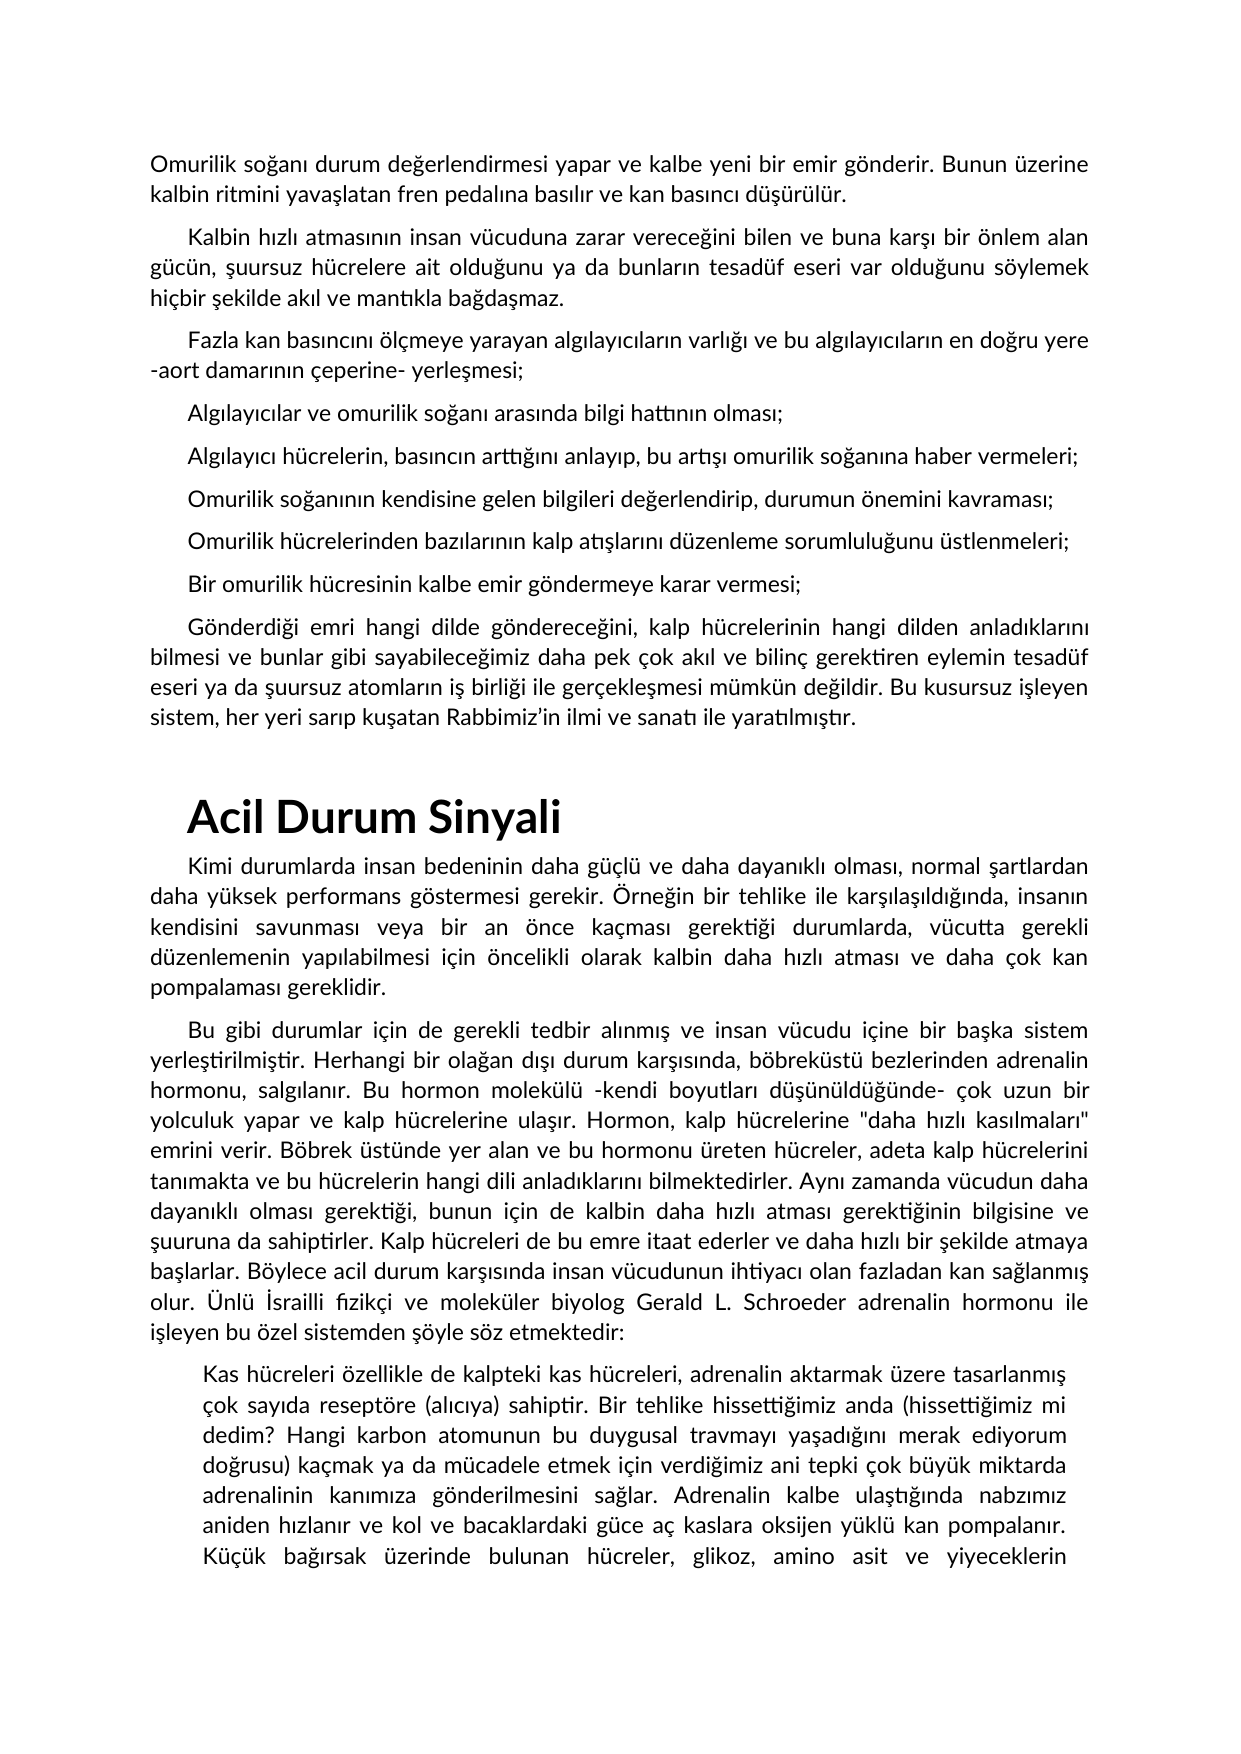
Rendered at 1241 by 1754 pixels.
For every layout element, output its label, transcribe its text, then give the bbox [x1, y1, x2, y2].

text Omurilik soğanının kendisine gelen bilgileri değerlendirip, durumun önemini kavraması; [150, 484, 1090, 512]
text Kalbin hızlı atmasının insan vücuduna zarar vereceğini bilen ve buna karşı bir önlem alan gücün, şuursuz hücrelere ait olduğunu ya da bunların tesadüf eseri var olduğunu söylemek hiçbir şekilde akıl ve mantıkla bağdaşmaz. [150, 223, 1090, 311]
text Bir omurilik hücresinin kalbe emir göndermeye karar vermesi; [150, 570, 1090, 597]
text Kimi durumlarda insan bedeninin daha güçlü ve daha dayanıklı olması, normal şartlardan daha yüksek performans göstermesi gerekir. Örneğin bir tehlike ile karşılaşıldığında, insanın kendisini savunması veya bir an önce kaçması gerektiği durumlarda, vücutta gerekli düzenlemenin yapılabilmesi için öncelikli olarak kalbin daha hızlı atması ve daha çok kan pompalaması gereklidir. [150, 852, 1090, 1000]
text Gönderdiği emri hangi dilde göndereceğini, kalp hücrelerinin hangi dilden anladıklarını bilmesi ve bunlar gibi sayabileceğimiz daha pek çok akıl ve bilinç gerektiren eylemin tesadüf eseri ya da şuursuz atomların iş birliği ile gerçekleşmesi mümkün değildir. Bu kusursuz işleyen sistem, her yeri sarıp kuşatan Rabbimiz’in ilmi ve sanatı ile yaratılmıştır. [150, 612, 1090, 731]
subtitle Acil Durum Sinyali [187, 788, 1090, 843]
text Kas hücreleri özellikle de kalpteki kas hücreleri, adrenalin aktarmak üzere tasarlanmış çok sayıda reseptöre (alıcıya) sahiptir. Bir tehlike hissettiğimiz anda (hissettiğimiz mi dedim? Hangi karbon atomunun bu duygusal travmayı yaşadığını merak ediyorum doğrusu) kaçmak ya da mücadele etmek için verdiğimiz ani tepki çok büyük miktarda adrenalinin kanımıza gönderilmesini sağlar. Adrenalin kalbe ulaştığında nabzımız aniden hızlanır ve kol ve bacaklardaki güce aç kaslara oksijen yüklü kan pompalanır. Küçük bağırsak üzerinde bulunan hücreler, glikoz, amino asit ve yiyeceklerin [202, 1360, 1068, 1569]
text Omurilik soğanı durum değerlendirmesi yapar ve kalbe yeni bir emir gönderir. Bunun üzerine kalbin ritmini yavaşlatan fren pedalına basılır ve kan basıncı düşürülür. [150, 150, 1090, 208]
text Algılayıcılar ve omurilik soğanı arasında bilgi hattının olması; [150, 399, 1090, 426]
text Fazla kan basıncını ölçmeye yarayan algılayıcıların varlığı ve bu algılayıcıların en doğru yere -aort damarının çeperine- yerleşmesi; [150, 326, 1090, 384]
text Omurilik hücrelerinden bazılarının kalp atışlarını düzenleme sorumluluğunu üstlenmeleri; [150, 527, 1090, 554]
text Bu gibi durumlar için de gerekli tedbir alınmış ve insan vücudu içine bir başka sistem yerleştirilmiştir. Herhangi bir olağan dışı durum karşısında, böbreküstü bezlerinden adrenalin hormonu, salgılanır. Bu hormon molekülü -kendi boyutları düşünüldüğünde- çok uzun bir yolculuk yapar ve kalp hücrelerine ulaşır. Hormon, kalp hücrelerine "daha hızlı kasılmaları" emrini verir. Böbrek üstünde yer alan ve bu hormonu üreten hücreler, adeta kalp hücrelerini tanımakta ve bu hücrelerin hangi dili anladıklarını bilmektedirler. Aynı zamanda vücudun daha dayanıklı olması gerektiği, bunun için de kalbin daha hızlı atması gerektiğinin bilgisine ve şuuruna da sahiptirler. Kalp hücreleri de bu emre itaat ederler ve daha hızlı bir şekilde atmaya başlarlar. Böylece acil durum karşısında insan vücudunun ihtiyacı olan fazladan kan sağlanmış olur. Ünlü İsrailli fizikçi ve moleküler biyolog Gerald L. Schroeder adrenalin hormonu ile işleyen bu özel sistemden şöyle söz etmektedir: [150, 1015, 1090, 1345]
text Algılayıcı hücrelerin, basıncın arttığını anlayıp, bu artışı omurilik soğanına haber vermeleri; [150, 442, 1090, 469]
